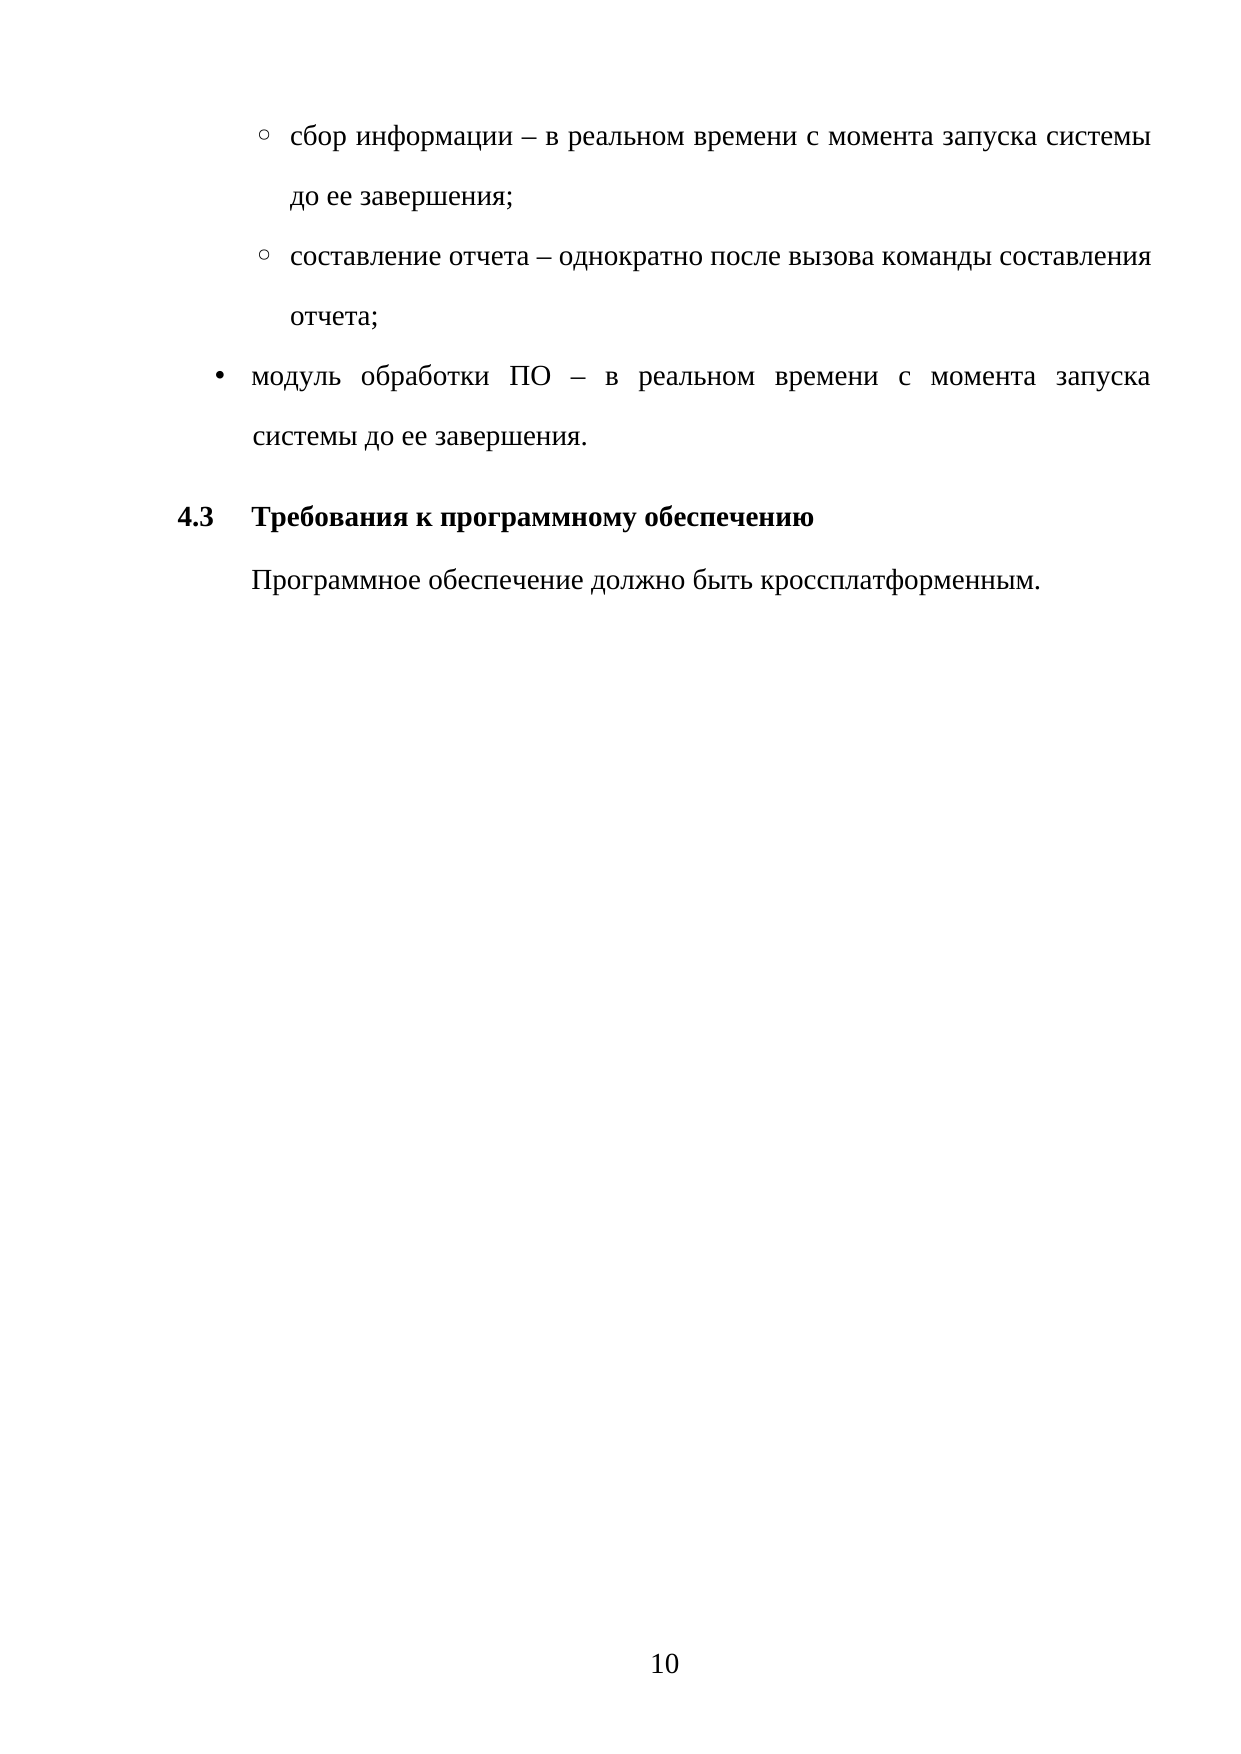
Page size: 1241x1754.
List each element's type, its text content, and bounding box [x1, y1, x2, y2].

list модуль обработки ПО – в реальном времени с момента запуска системы до ее завершения. [215, 358, 1152, 452]
text Программное обеспечение должно быть кроссплатформенным. [177, 562, 1152, 596]
list сбор информации – в реальном времени с момента запуска системы до ее завершения; [252, 118, 1152, 212]
subtitle Требования к программному обеспечению [177, 499, 1152, 533]
list составление отчета – однократно после вызова команды составления отчета; [252, 238, 1152, 332]
